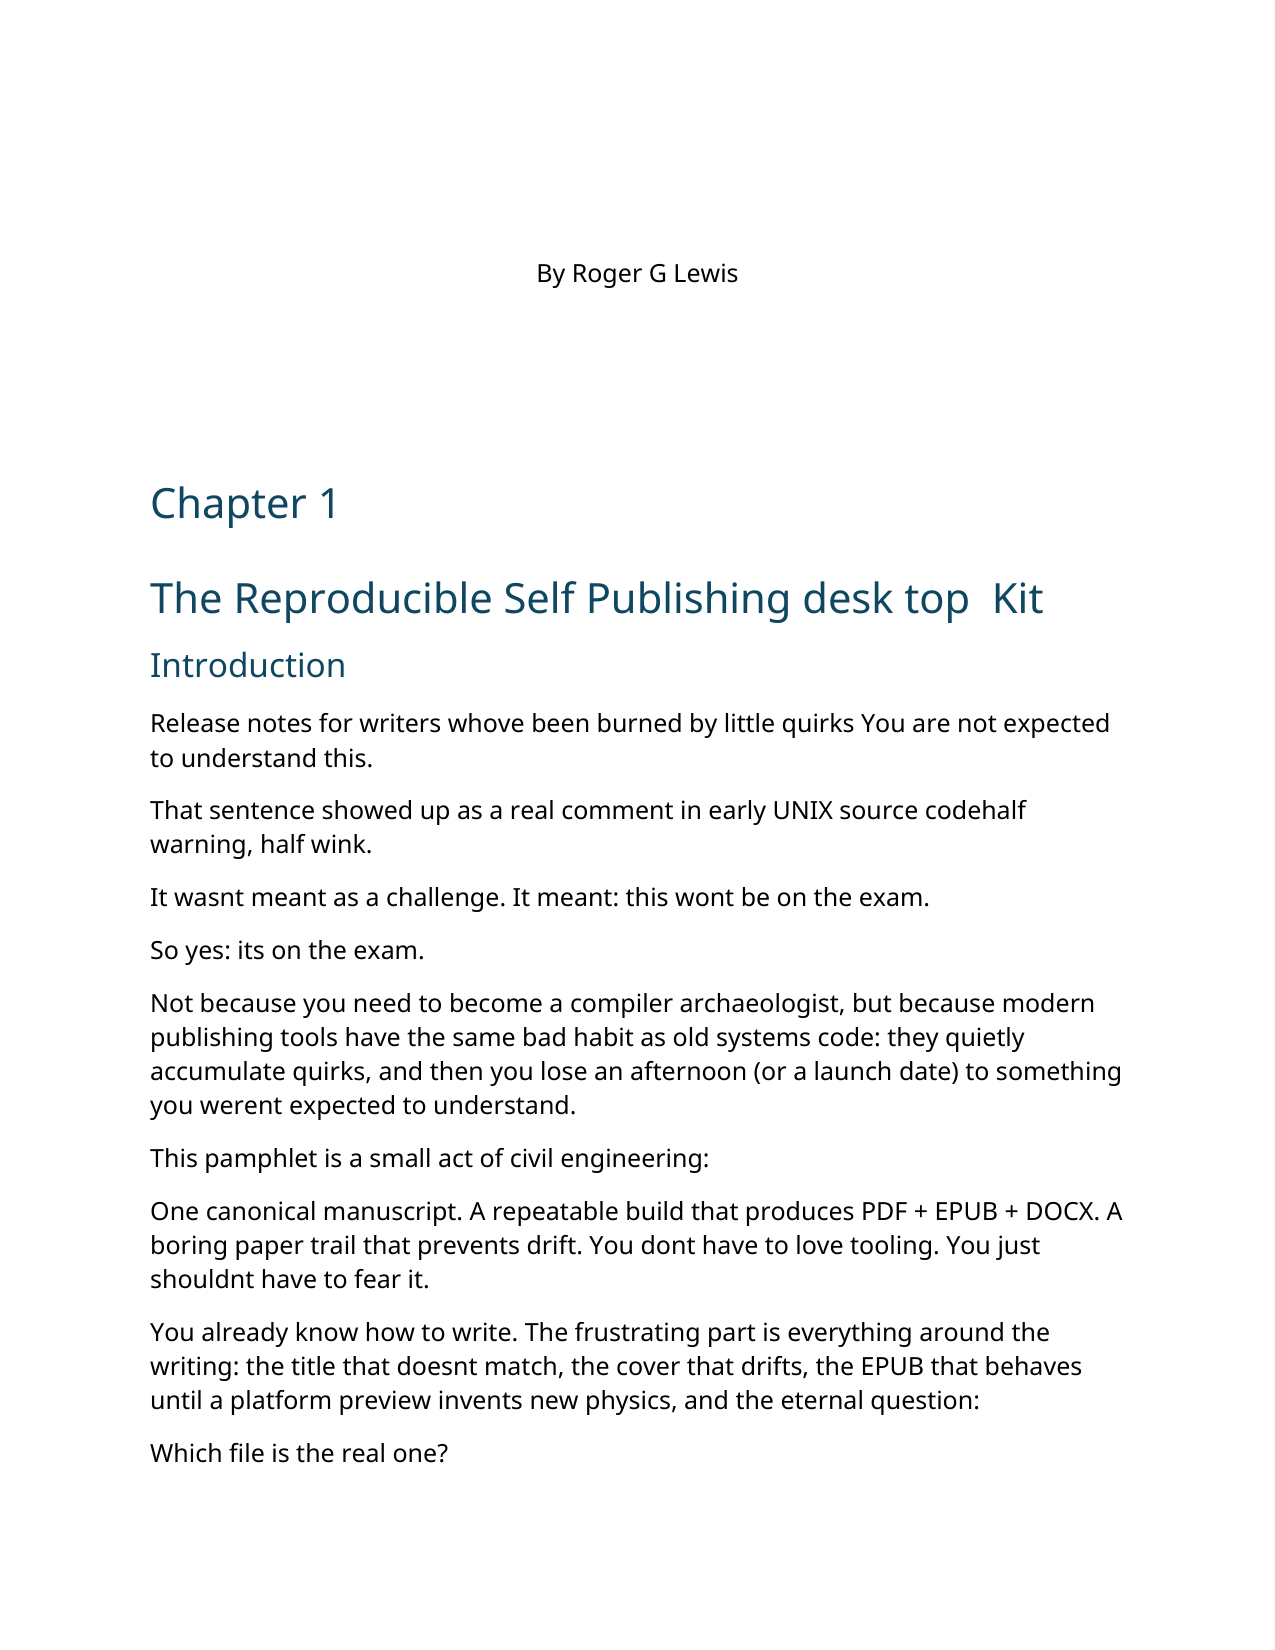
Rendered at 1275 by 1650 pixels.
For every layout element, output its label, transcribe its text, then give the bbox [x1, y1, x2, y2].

text So yes: its on the exam. [150, 933, 1125, 967]
text Release notes for writers whove been burned by little quirks You are not expected to understand this. [150, 706, 1125, 774]
subtitle Chapter 1 [150, 474, 1125, 531]
text By Roger G Lewis [150, 256, 1125, 290]
subtitle Introduction [150, 642, 1125, 687]
text One canonical manuscript. A repeatable build that produces PDF + EPUB + DOCX. A boring paper trail that prevents drift. You dont have to love tooling. You just shouldnt have to fear it. [150, 1193, 1125, 1296]
text Not because you need to become a compiler archaeologist, but because modern publishing tools have the same bad habit as old systems code: they quietly accumulate quirks, and then you lose an afternoon (or a launch date) to something you werent expected to understand. [150, 986, 1125, 1122]
text You already know how to write. The frustrating part is everything around the writing: the title that doesnt match, the cover that drifts, the EPUB that behaves until a platform preview invents new physics, and the eternal question: [150, 1314, 1125, 1416]
text It wasnt meant as a challenge. It meant: this wont be on the exam. [150, 880, 1125, 914]
subtitle The Reproducible Self Publishing desk top Kit [150, 568, 1125, 625]
text This pamphlet is a small act of civil engineering: [150, 1141, 1125, 1174]
text Which file is the real one? [150, 1435, 1125, 1469]
text That sentence showed up as a real comment in early UNIX source codehalf warning, half wink. [150, 793, 1125, 861]
